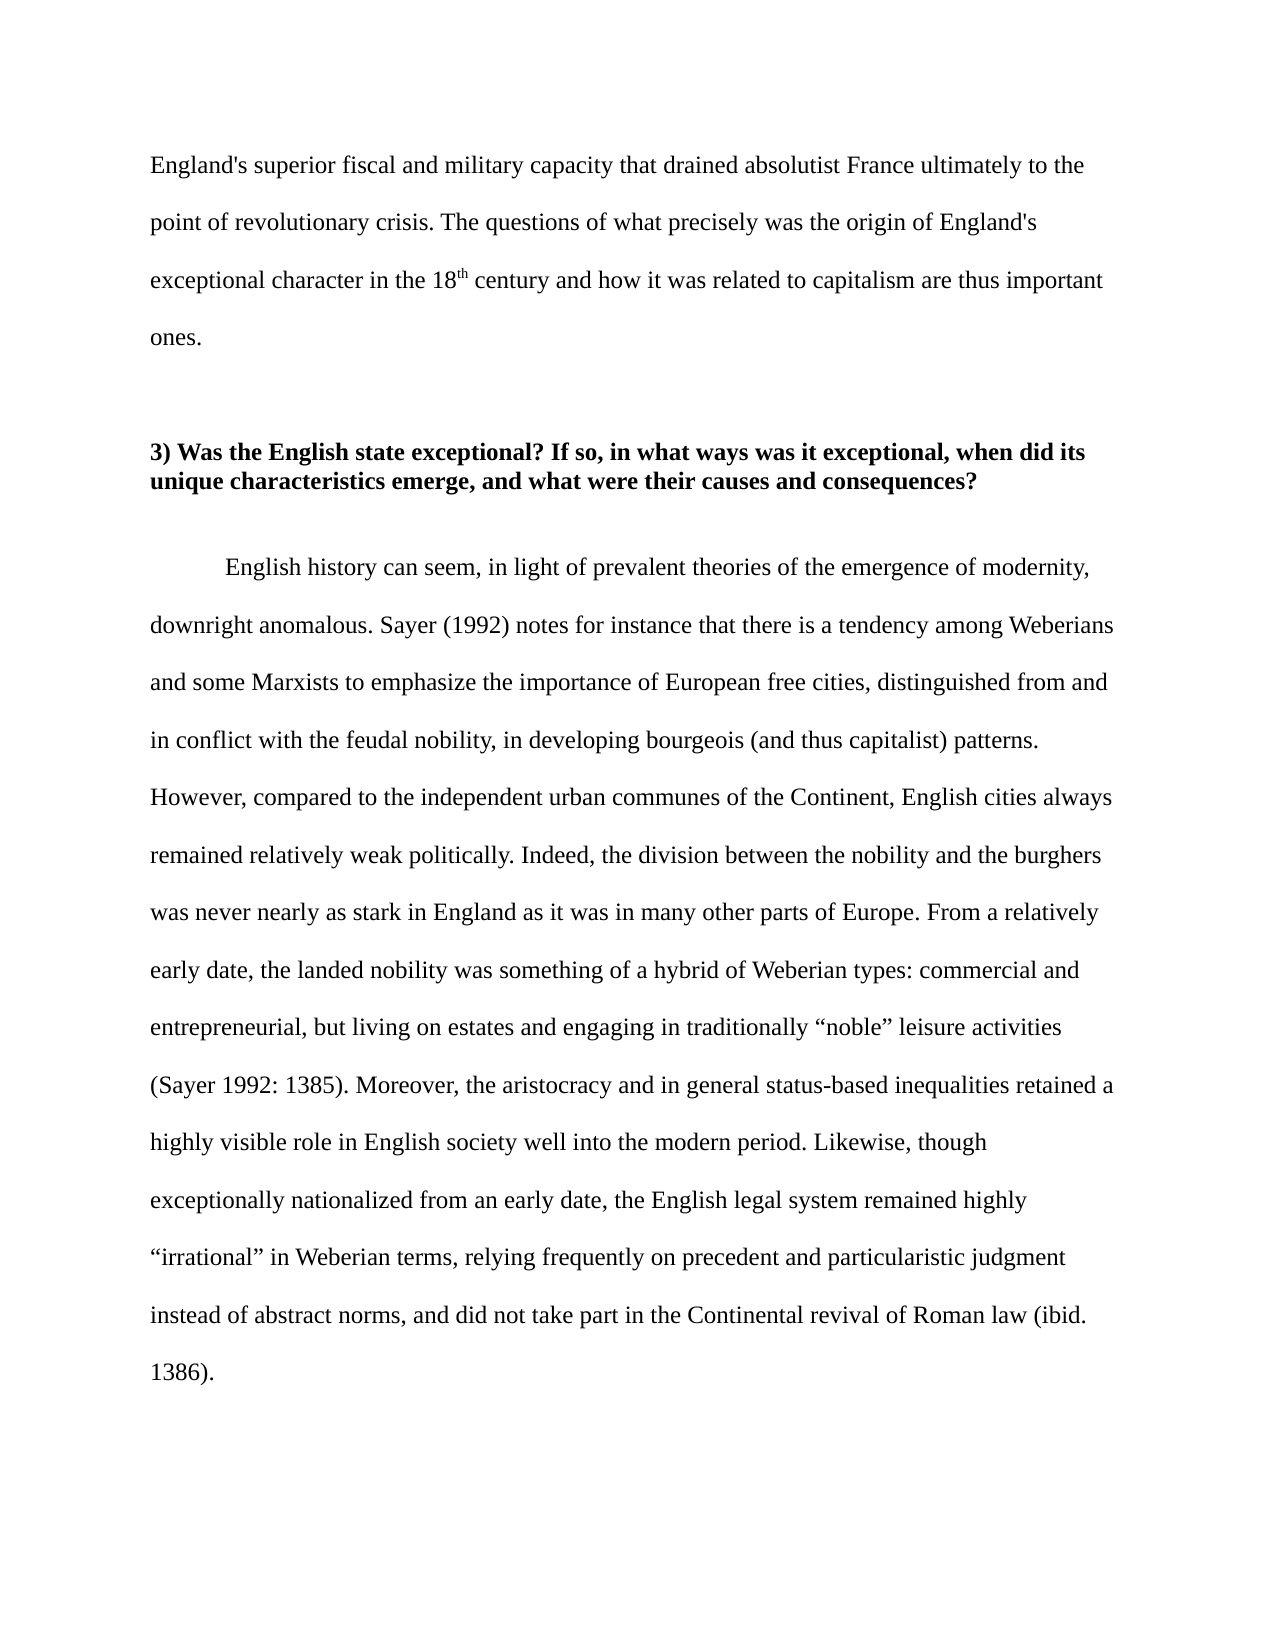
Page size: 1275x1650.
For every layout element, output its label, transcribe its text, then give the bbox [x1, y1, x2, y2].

text England's superior fiscal and military capacity that drained absolutist France ultimately to the point of revolutionary crisis. The questions of what precisely was the origin of England's exceptional character in the 18th century and how it was related to capitalism are thus important ones. [150, 150, 1125, 351]
text English history can seem, in light of prevalent theories of the emergence of modernity, downright anomalous. Sayer (1992) notes for instance that there is a tendency among Weberians and some Marxists to emphasize the importance of European free cities, distinguished from and in conflict with the feudal nobility, in developing bourgeois (and thus capitalist) patterns. However, compared to the independent urban communes of the Continent, English cities always remained relatively weak politically. Indeed, the division between the nobility and the burghers was never nearly as stark in England as it was in many other parts of Europe. From a relatively early date, the landed nobility was something of a hybrid of Weberian types: commercial and entrepreneurial, but living on estates and engaging in traditionally “noble” leisure activities (Sayer 1992: 1385). Moreover, the aristocracy and in general status-based inequalities retained a highly visible role in English society well into the modern period. Likewise, though exceptionally nationalized from an early date, the English legal system remained highly “irrational” in Weberian terms, relying frequently on precedent and particularistic judgment instead of abstract norms, and did not take part in the Continental revival of Roman law (ibid. 1386). [150, 552, 1125, 1386]
text 3) Was the English state exceptional? If so, in what ways was it exceptional, when did its unique characteristics emerge, and what were their causes and consequences? [150, 437, 1125, 495]
